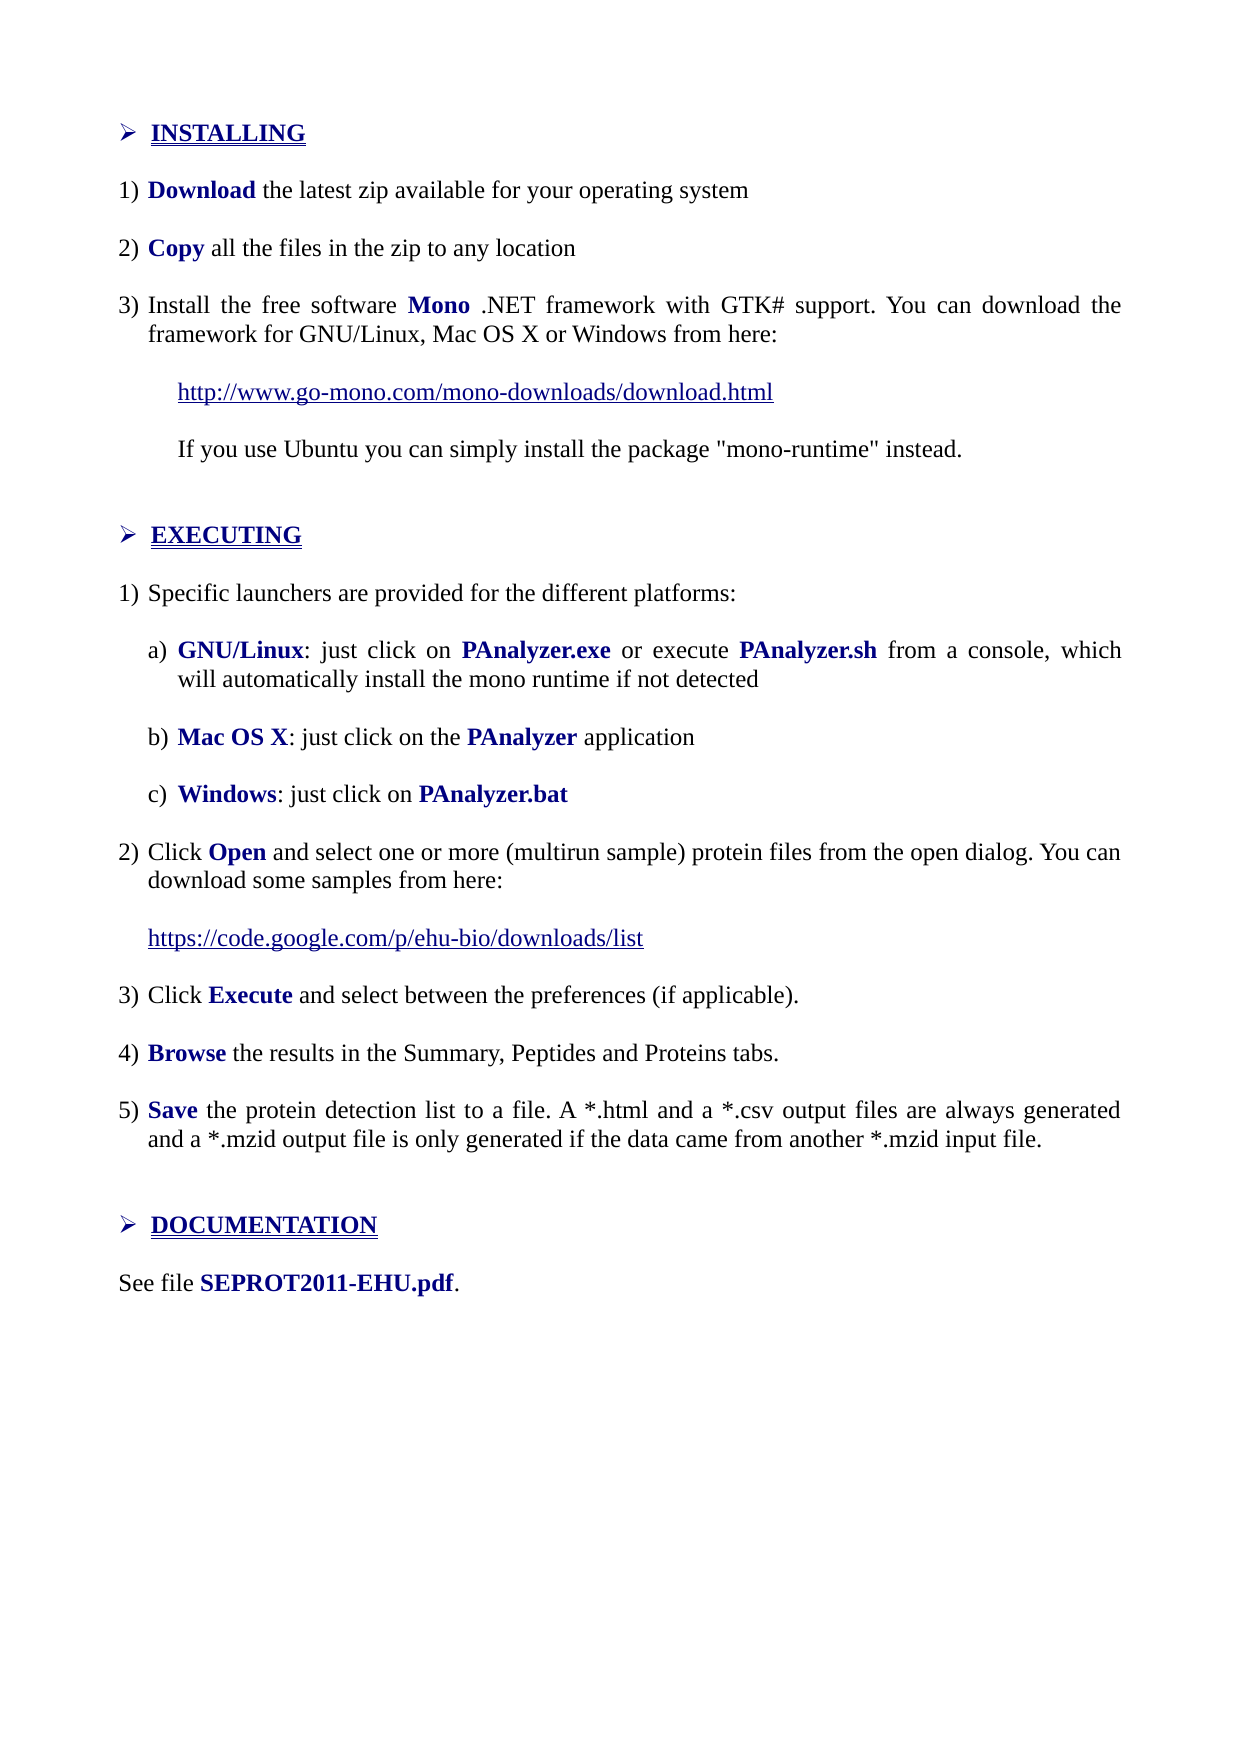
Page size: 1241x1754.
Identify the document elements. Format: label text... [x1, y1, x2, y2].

list Download the latest zip available for your operating system [118, 176, 1122, 204]
list DOCUMENTATION [118, 1211, 1122, 1239]
list Install the free software Mono .NET framework with GTK# support. You can download the framework for GNU/Linux, Mac OS X or Windows from here: [118, 291, 1122, 348]
list Windows: just click on PAnalyzer.bat [148, 779, 1122, 808]
list https://code.google.com/p/ehu-bio/downloads/list [118, 923, 1122, 952]
text See file SEPROT2011-EHU.pdf. [118, 1268, 1122, 1297]
list EXECUTING [118, 521, 1122, 549]
list http://www.go-mono.com/mono-downloads/download.html [148, 377, 1122, 406]
list GNU/Linux: just click on PAnalyzer.exe or execute PAnalyzer.sh from a console, which will automatically install the mono runtime if not detected [148, 636, 1122, 693]
list Browse the results in the Summary, Peptides and Proteins tabs. [118, 1038, 1122, 1067]
list If you use Ubuntu you can simply install the package "mono-runtime" instead. [148, 434, 1122, 463]
list Save the protein detection list to a file. A *.html and a *.csv output files are always generated and a *.mzid output file is only generated if the data came from another *.mzid input file. [118, 1096, 1122, 1153]
list Specific launchers are provided for the different platforms: [118, 578, 1122, 607]
list INSTALLING [118, 118, 1122, 147]
list Click Open and select one or more (multirun sample) protein files from the open dialog. You can download some samples from here: [118, 837, 1122, 894]
list Click Execute and select between the preferences (if applicable). [118, 981, 1122, 1009]
list Mac OS X: just click on the PAnalyzer application [148, 722, 1122, 751]
list Copy all the files in the zip to any location [118, 233, 1122, 262]
